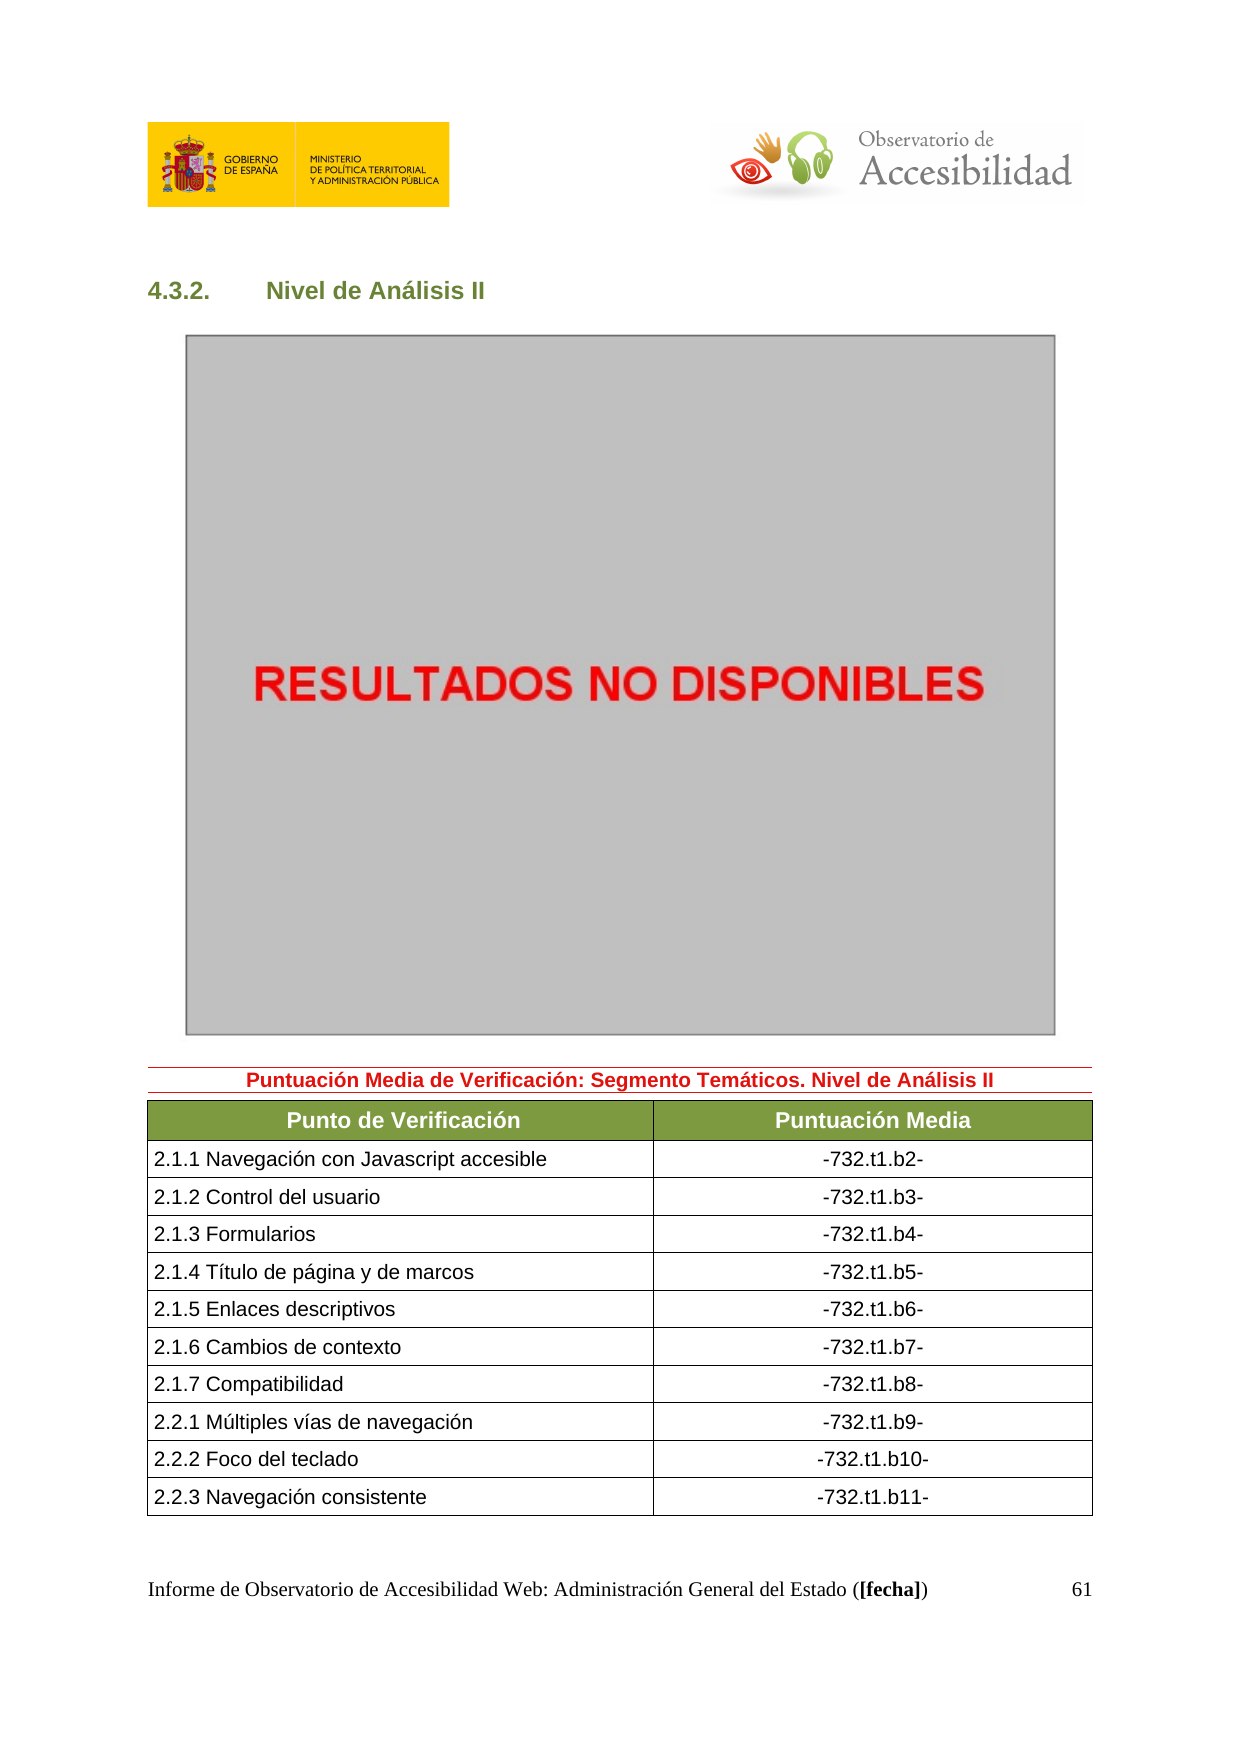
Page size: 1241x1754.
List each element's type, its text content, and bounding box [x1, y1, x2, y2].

table_cell -732.t1.b8- [654, 1366, 1092, 1402]
table_cell 2.1.3 Formularios [148, 1216, 653, 1252]
table_cell 2.2.3 Navegación consistente [148, 1478, 653, 1515]
table_cell -732.t1.b4- [654, 1216, 1092, 1252]
picture [710, 122, 1086, 205]
table_cell 2.1.4 Título de página y de marcos [148, 1253, 653, 1290]
list Nivel de Análisis II [148, 276, 1092, 304]
table_cell -732.t1.b7- [654, 1328, 1092, 1365]
text Puntuación Media de Verificación: Segmento Temáticos. Nivel de Análisis II [148, 1068, 1092, 1092]
table_cell 2.1.5 Enlaces descriptivos [148, 1291, 653, 1327]
table_cell -732.t1.b3- [654, 1178, 1092, 1215]
table_cell 2.1.7 Compatibilidad [148, 1366, 653, 1402]
table_cell 2.1.2 Control del usuario [148, 1178, 653, 1215]
table_cell -732.t1.b9- [654, 1403, 1092, 1440]
table_cell 2.2.1 Múltiples vías de navegación [148, 1403, 653, 1440]
table_cell 2.1.1 Navegación con Javascript accesible [148, 1141, 653, 1177]
table_header Puntuación Media [654, 1101, 1092, 1140]
table_cell -732.t1.b11- [654, 1478, 1092, 1515]
table_header Punto de Verificación [148, 1101, 653, 1140]
table_cell 2.2.2 Foco del teclado [148, 1441, 653, 1477]
table_cell -732.t1.b2- [654, 1141, 1092, 1177]
picture [147, 122, 450, 207]
table_cell -732.t1.b6- [654, 1291, 1092, 1327]
table_cell -732.t1.b10- [654, 1441, 1092, 1477]
table_cell 2.1.6 Cambios de contexto [148, 1328, 653, 1365]
picture [178, 332, 1062, 1042]
table_cell -732.t1.b5- [654, 1253, 1092, 1290]
